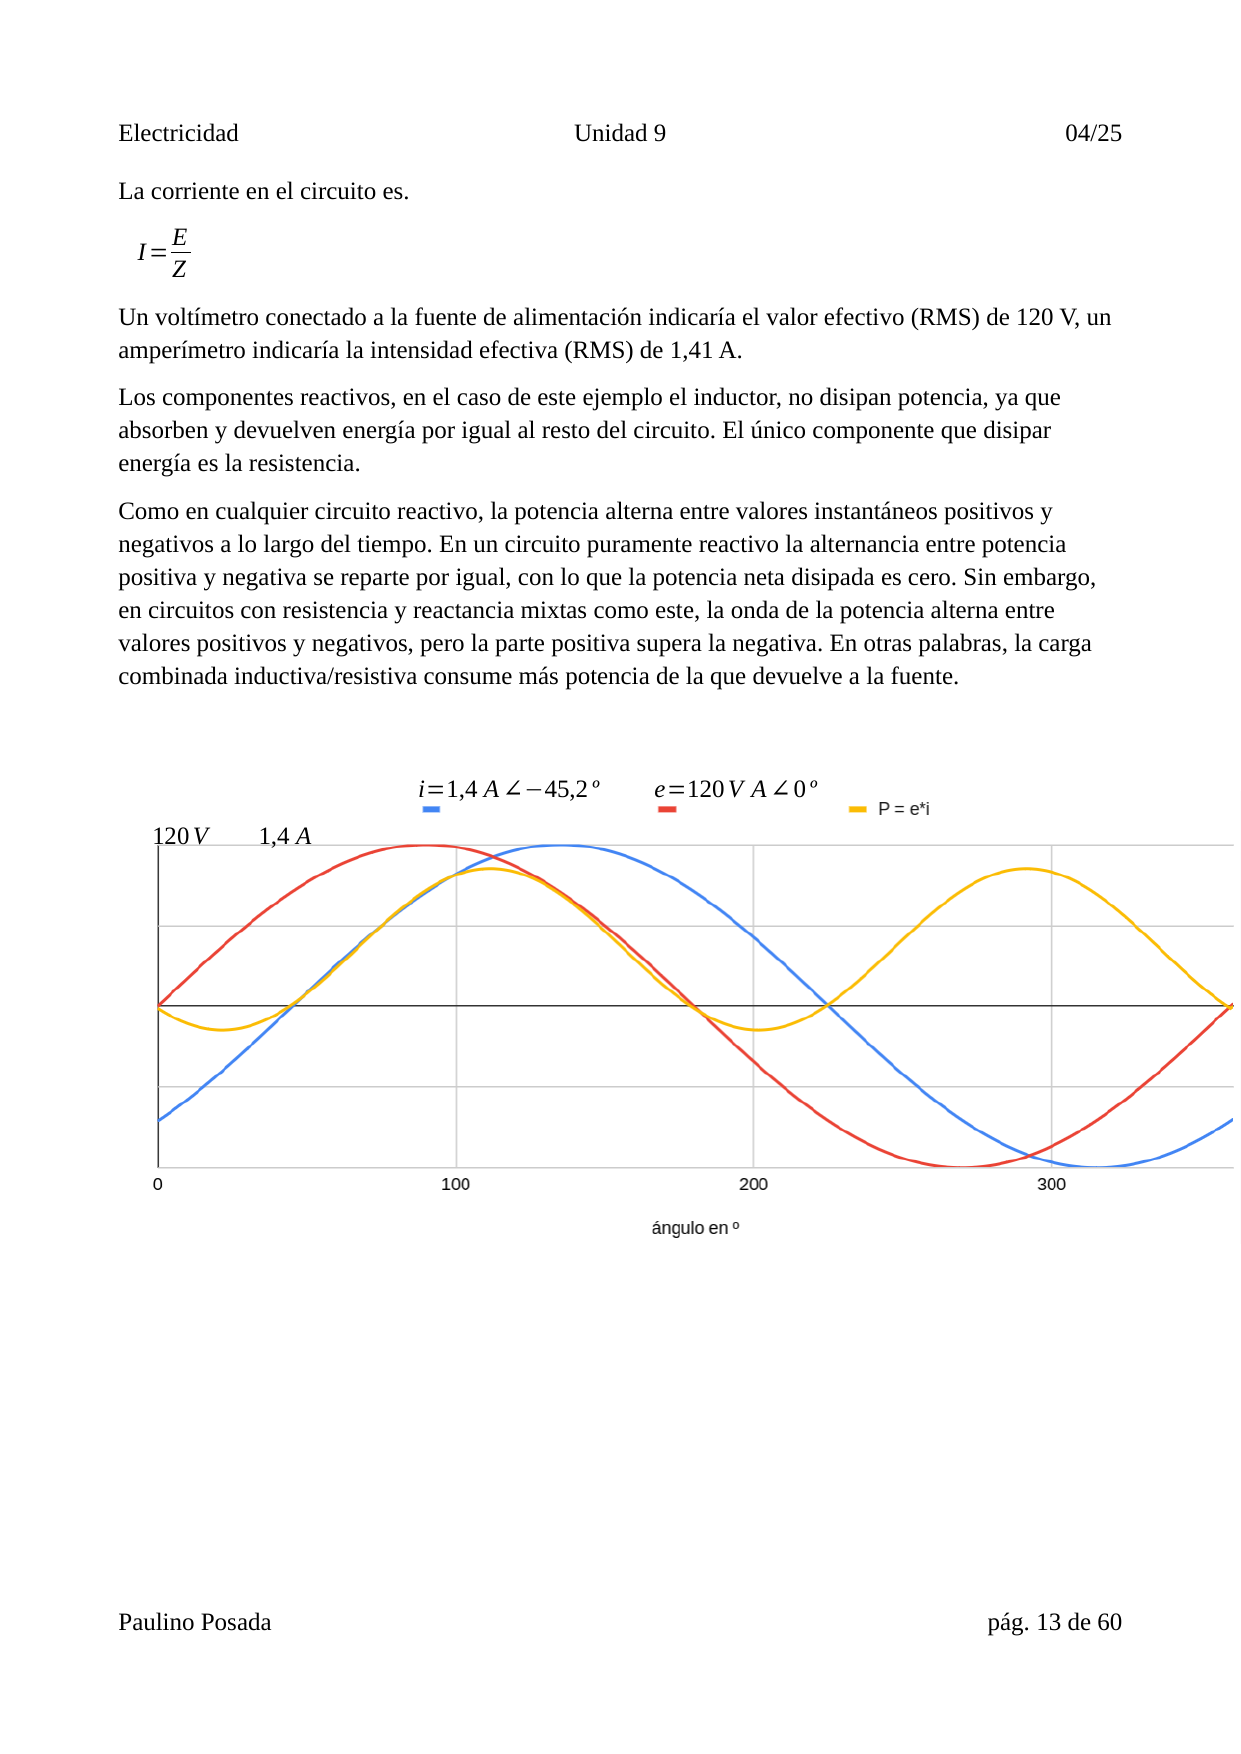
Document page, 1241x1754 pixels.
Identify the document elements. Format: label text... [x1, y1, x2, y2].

text Como en cualquier circuito reactivo, la potencia alterna entre valores instantáneos positivos y negativos a lo largo del tiempo. En un circuito puramente reactivo la alternancia entre potencia positiva y negativa se reparte por igual, con lo que la potencia neta disipada es cero. Sin embargo, en circuitos con resistencia y reactancia mixtas como este, la onda de la potencia alterna entre valores positivos y negativos, pero la parte positiva supera la negativa. En otras palabras, la carga combinada inductiva/resistiva consume más potencia de la que devuelve a la fuente. [118, 496, 1122, 690]
picture [118, 791, 1241, 1244]
text Los componentes reactivos, en el caso de este ejemplo el inductor, no disipan potencia, ya que absorben y devuelven energía por igual al resto del circuito. El único componente que disipar energía es la resistencia. [118, 382, 1122, 477]
text La corriente en el circuito es. [118, 176, 1122, 205]
text Un voltímetro conectado a la fuente de alimentación indicaría el valor efectivo (RMS) de 120 V, un amperímetro indicaría la intensidad efectiva (RMS) de 1,41 A. [118, 302, 1122, 363]
